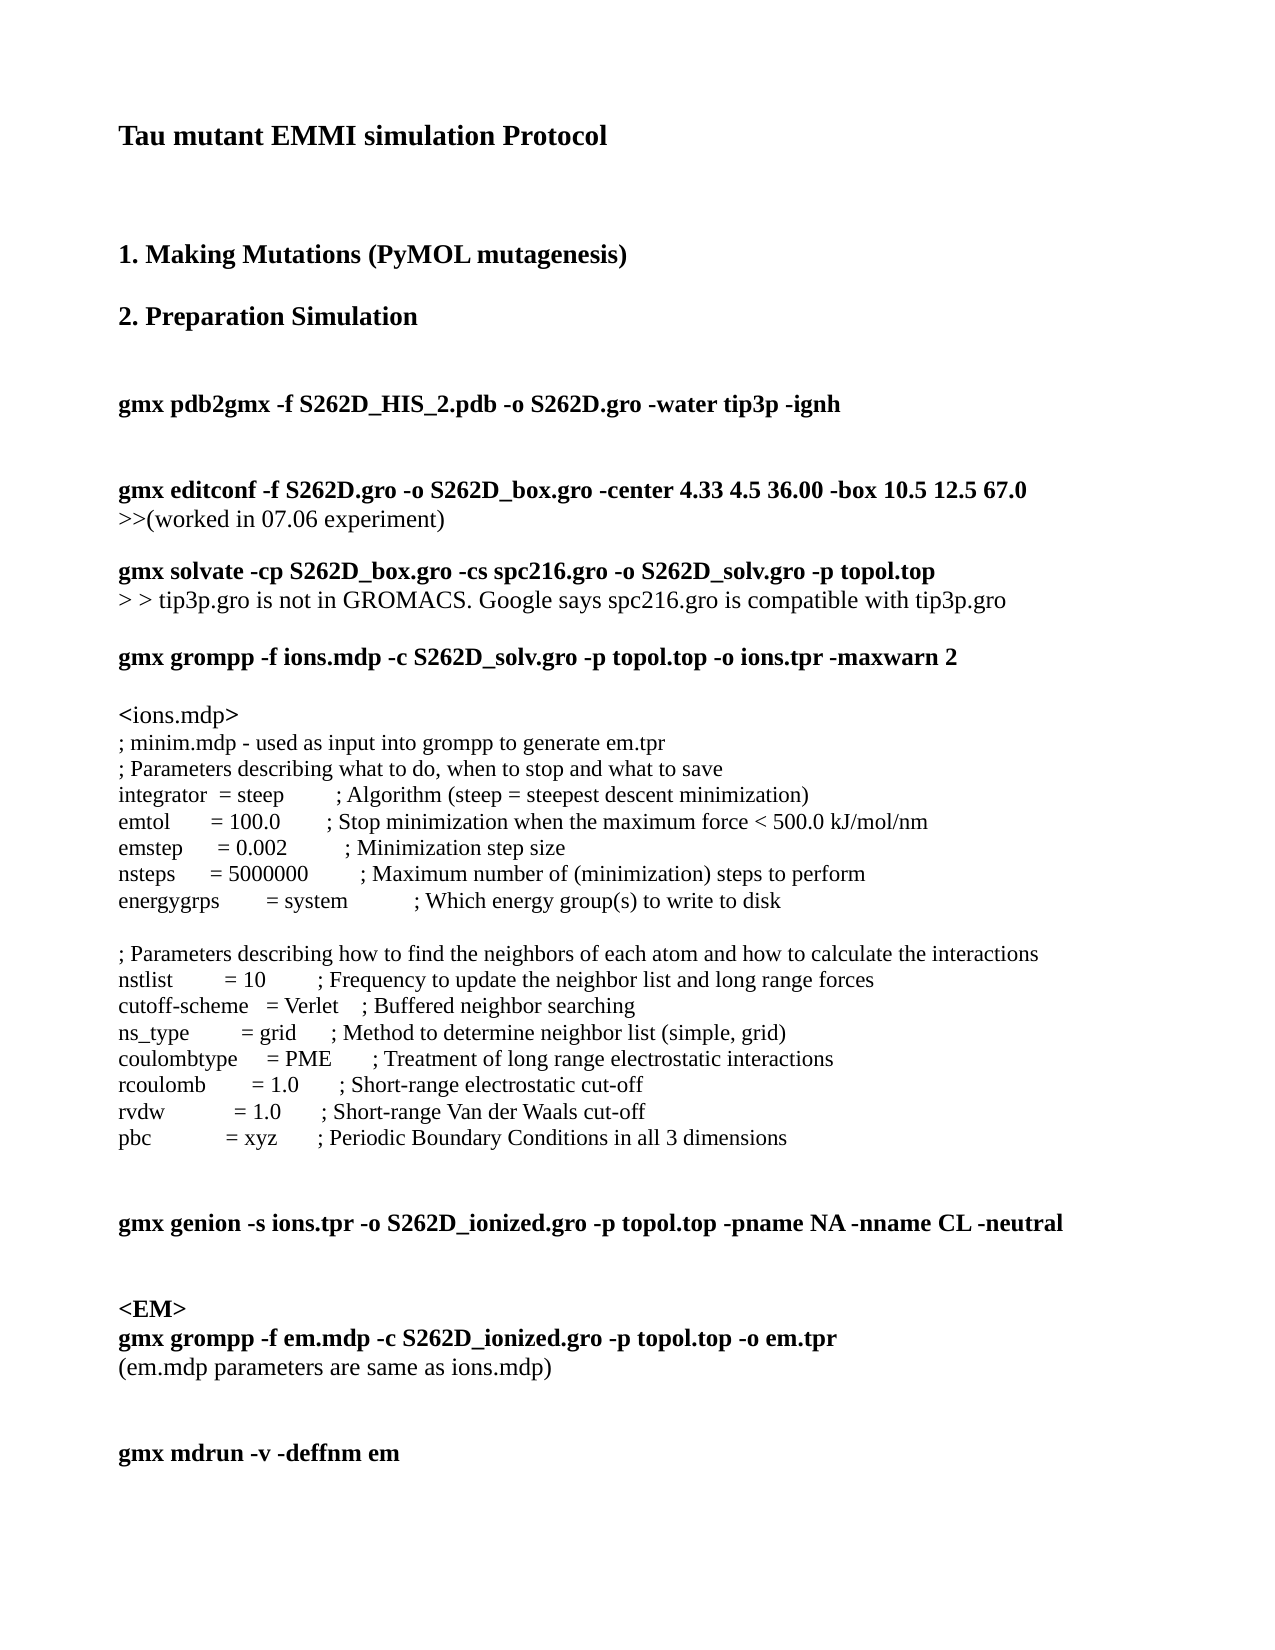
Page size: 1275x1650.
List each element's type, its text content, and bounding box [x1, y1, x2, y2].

text Tau mutant EMMI simulation Protocol [118, 118, 1157, 152]
text emtol = 100.0 ; Stop minimization when the maximum force < 500.0 kJ/mol/nm [118, 808, 1157, 834]
text (em.mdp parameters are same as ions.mdp) [118, 1352, 1157, 1380]
text <EM> [118, 1294, 1157, 1323]
text nsteps = 5000000 ; Maximum number of (minimization) steps to perform [118, 861, 1157, 887]
text gmx solvate -cp S262D_box.gro -cs spc216.gro -o S262D_solv.gro -p topol.top [118, 556, 1157, 585]
text gmx grompp -f em.mdp -c S262D_ionized.gro -p topol.top -o em.tpr [118, 1323, 1157, 1352]
text pbc = xyz ; Periodic Boundary Conditions in all 3 dimensions [118, 1124, 1157, 1150]
text ; Parameters describing what to do, when to stop and what to save [118, 755, 1157, 781]
text gmx pdb2gmx -f S262D_HIS_2.pdb -o S262D.gro -water tip3p -ignh [118, 389, 1157, 418]
text <ions.mdp> [118, 700, 1157, 729]
text rvdw = 1.0 ; Short-range Van der Waals cut-off [118, 1098, 1157, 1124]
text integrator = steep ; Algorithm (steep = steepest descent minimization) [118, 781, 1157, 808]
text > > tip3p.gro is not in GROMACS. Google says spc216.gro is compatible with tip3p.gro [118, 585, 1157, 614]
text ns_type = grid ; Method to determine neighbor list (simple, grid) [118, 1019, 1157, 1045]
text cutoff-scheme = Verlet ; Buffered neighbor searching [118, 992, 1157, 1019]
text ; Parameters describing how to find the neighbors of each atom and how to calculate the interactions [118, 939, 1157, 966]
text energygrps = system ; Which energy group(s) to write to disk [118, 887, 1157, 913]
text gmx grompp -f ions.mdp -c S262D_solv.gro -p topol.top -o ions.tpr -maxwarn 2 [118, 642, 1157, 671]
text coulombtype = PME ; Treatment of long range electrostatic interactions [118, 1045, 1157, 1071]
text gmx genion -s ions.tpr -o S262D_ionized.gro -p topol.top -pname NA -nname CL -neutral [118, 1208, 1157, 1265]
text emstep = 0.002 ; Minimization step size [118, 834, 1157, 861]
text gmx editconf -f S262D.gro -o S262D_box.gro -center 4.33 4.5 36.00 -box 10.5 12.5 67.0 [118, 475, 1157, 504]
text 1. Making Mutations (PyMOL mutagenesis) [118, 238, 1157, 269]
text >>(worked in 07.06 experiment) [118, 504, 1157, 533]
text rcoulomb = 1.0 ; Short-range electrostatic cut-off [118, 1071, 1157, 1098]
text nstlist = 10 ; Frequency to update the neighbor list and long range forces [118, 966, 1157, 992]
text ; minim.mdp - used as input into grompp to generate em.tpr [118, 729, 1157, 755]
text 2. Preparation Simulation [118, 300, 1157, 331]
text gmx mdrun -v -deffnm em [118, 1438, 1157, 1467]
